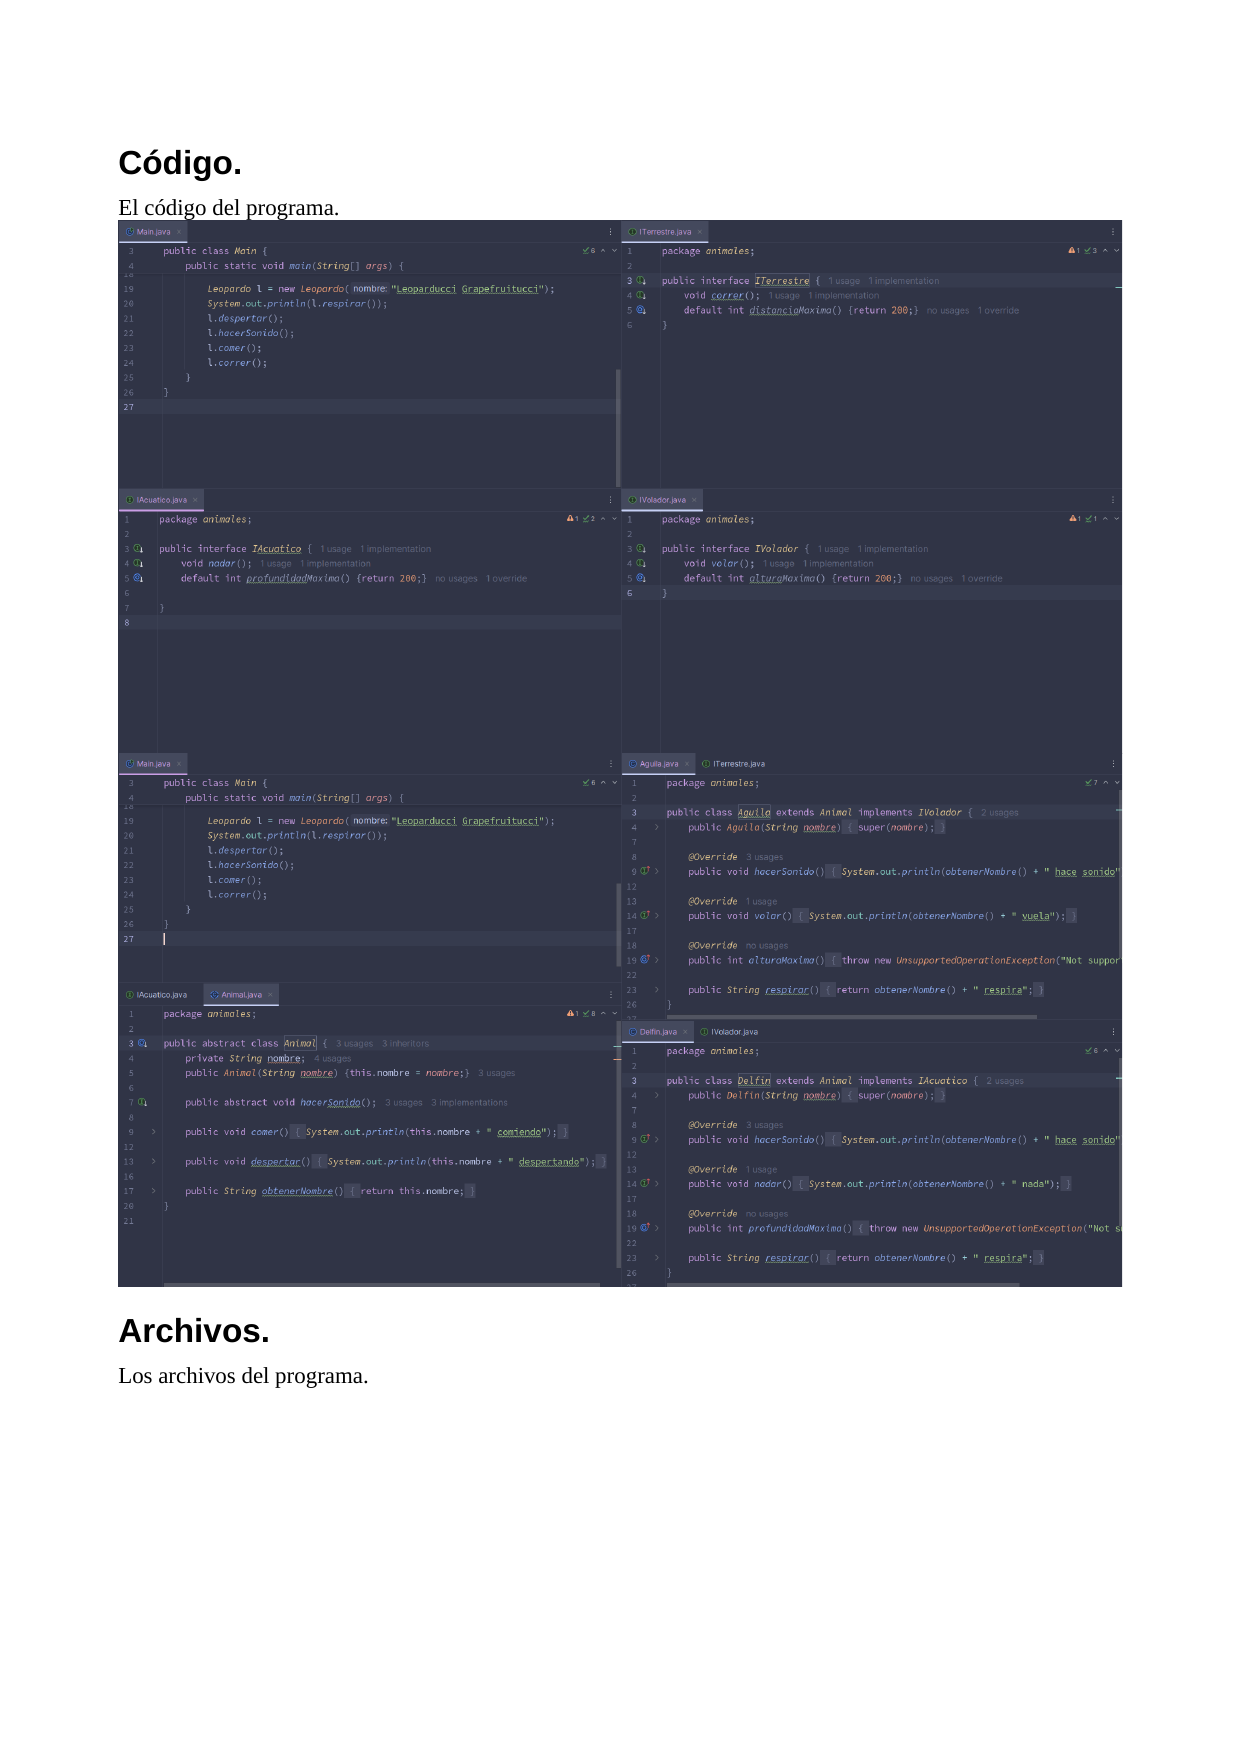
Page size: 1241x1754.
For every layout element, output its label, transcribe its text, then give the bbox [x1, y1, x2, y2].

text Los archivos del programa. [118, 1362, 1122, 1388]
subtitle Código. [118, 143, 1122, 182]
text El código del programa. [118, 194, 1122, 220]
picture [118, 220, 1123, 1287]
subtitle Archivos. [118, 1311, 1122, 1350]
